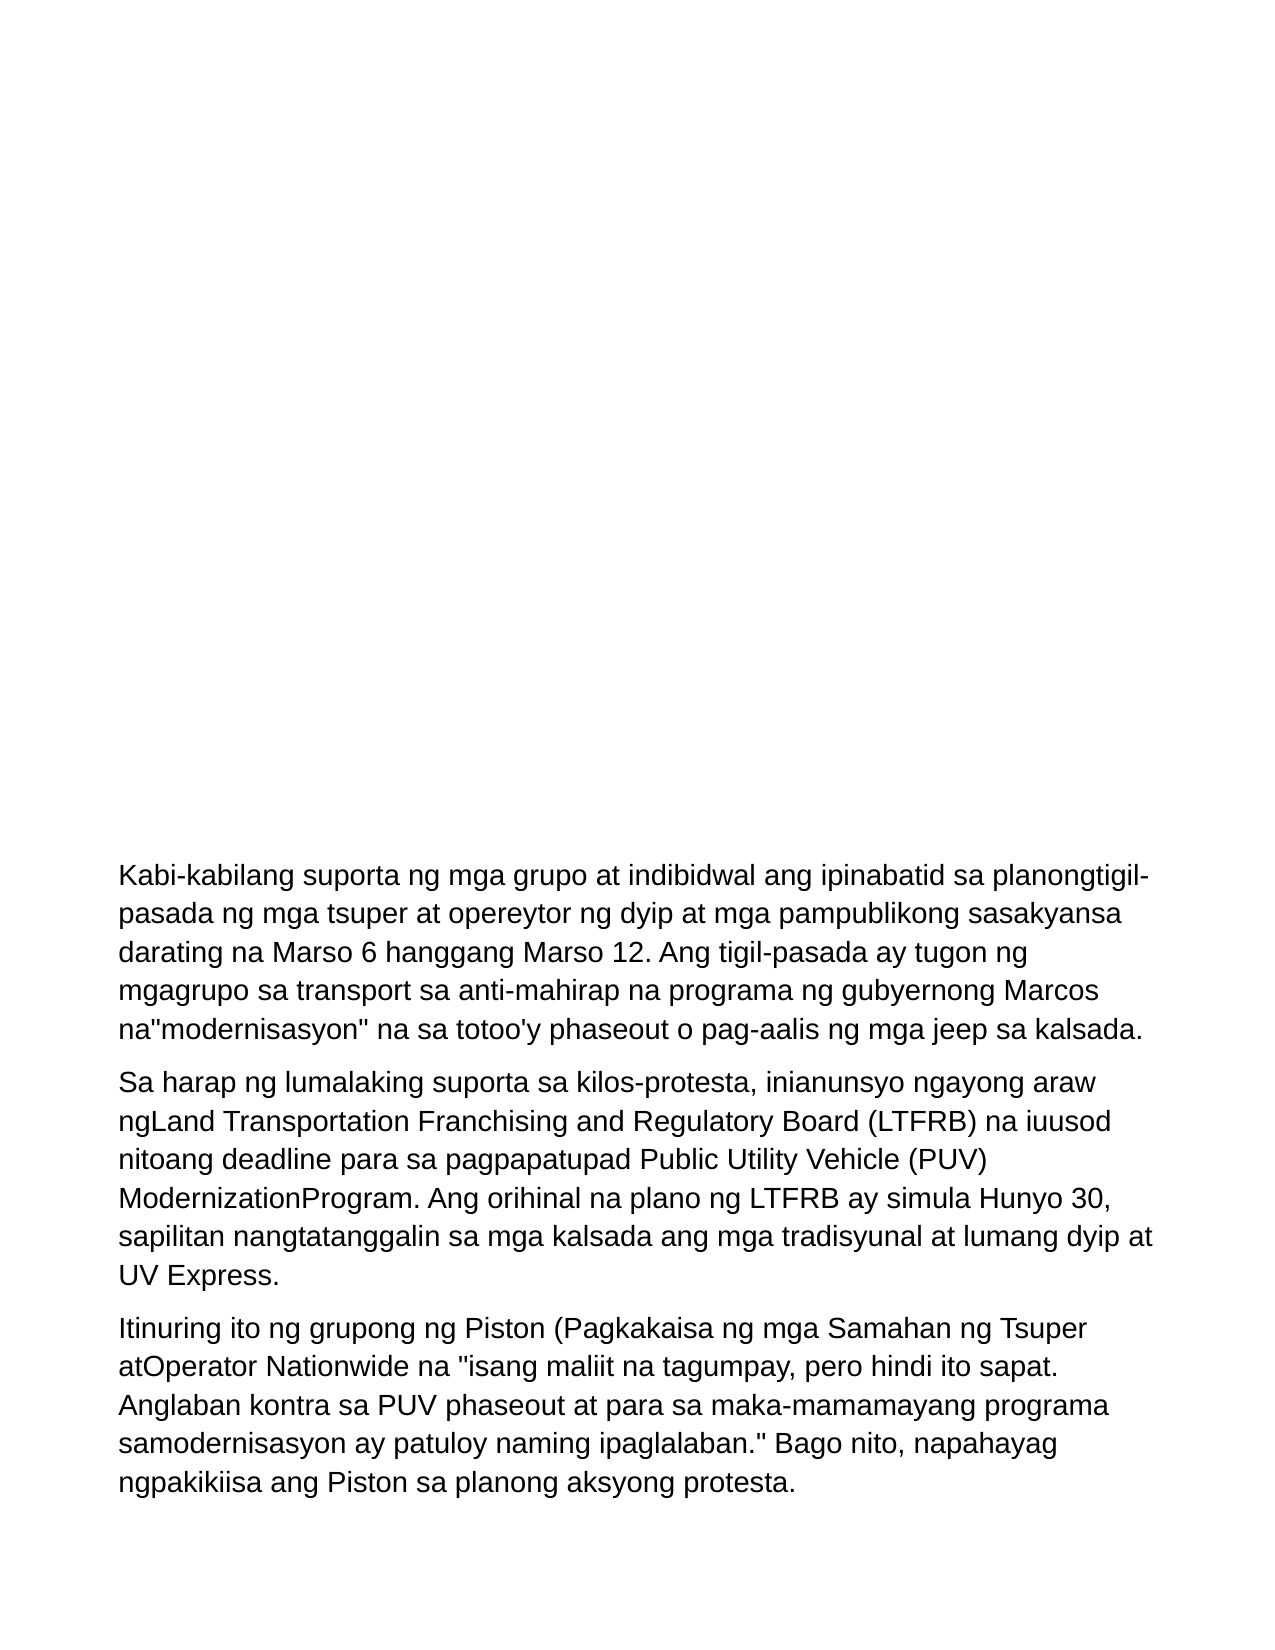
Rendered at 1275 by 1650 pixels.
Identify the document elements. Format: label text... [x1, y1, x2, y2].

text Kabi-kabilang suporta ng mga grupo at indibidwal ang ipinabatid sa planongtigil-pasada ng mga tsuper at opereytor ng dyip at mga pampublikong sasakyansa darating na Marso 6 hanggang Marso 12. Ang tigil-pasada ay tugon ng mgagrupo sa transport sa anti-mahirap na programa ng gubyernong Marcos na"modernisasyon" na sa totoo'y phaseout o pag-aalis ng mga jeep sa kalsada. [118, 858, 1157, 1046]
text Sa harap ng lumalaking suporta sa kilos-protesta, inianunsyo ngayong araw ngLand Transportation Franchising and Regulatory Board (LTFRB) na iuusod nitoang deadline para sa pagpapatupad Public Utility Vehicle (PUV) ModernizationProgram. Ang orihinal na plano ng LTFRB ay simula Hunyo 30, sapilitan nangtatanggalin sa mga kalsada ang mga tradisyunal at lumang dyip at UV Express. [118, 1065, 1157, 1291]
text Itinuring ito ng grupong ng Piston (Pagkakaisa ng mga Samahan ng Tsuper atOperator Nationwide na "isang maliit na tagumpay, pero hindi ito sapat. Anglaban kontra sa PUV phaseout at para sa maka-mamamayang programa samodernisasyon ay patuloy naming ipaglalaban." Bago nito, napahayag ngpakikiisa ang Piston sa planong aksyong protesta. [118, 1311, 1157, 1499]
